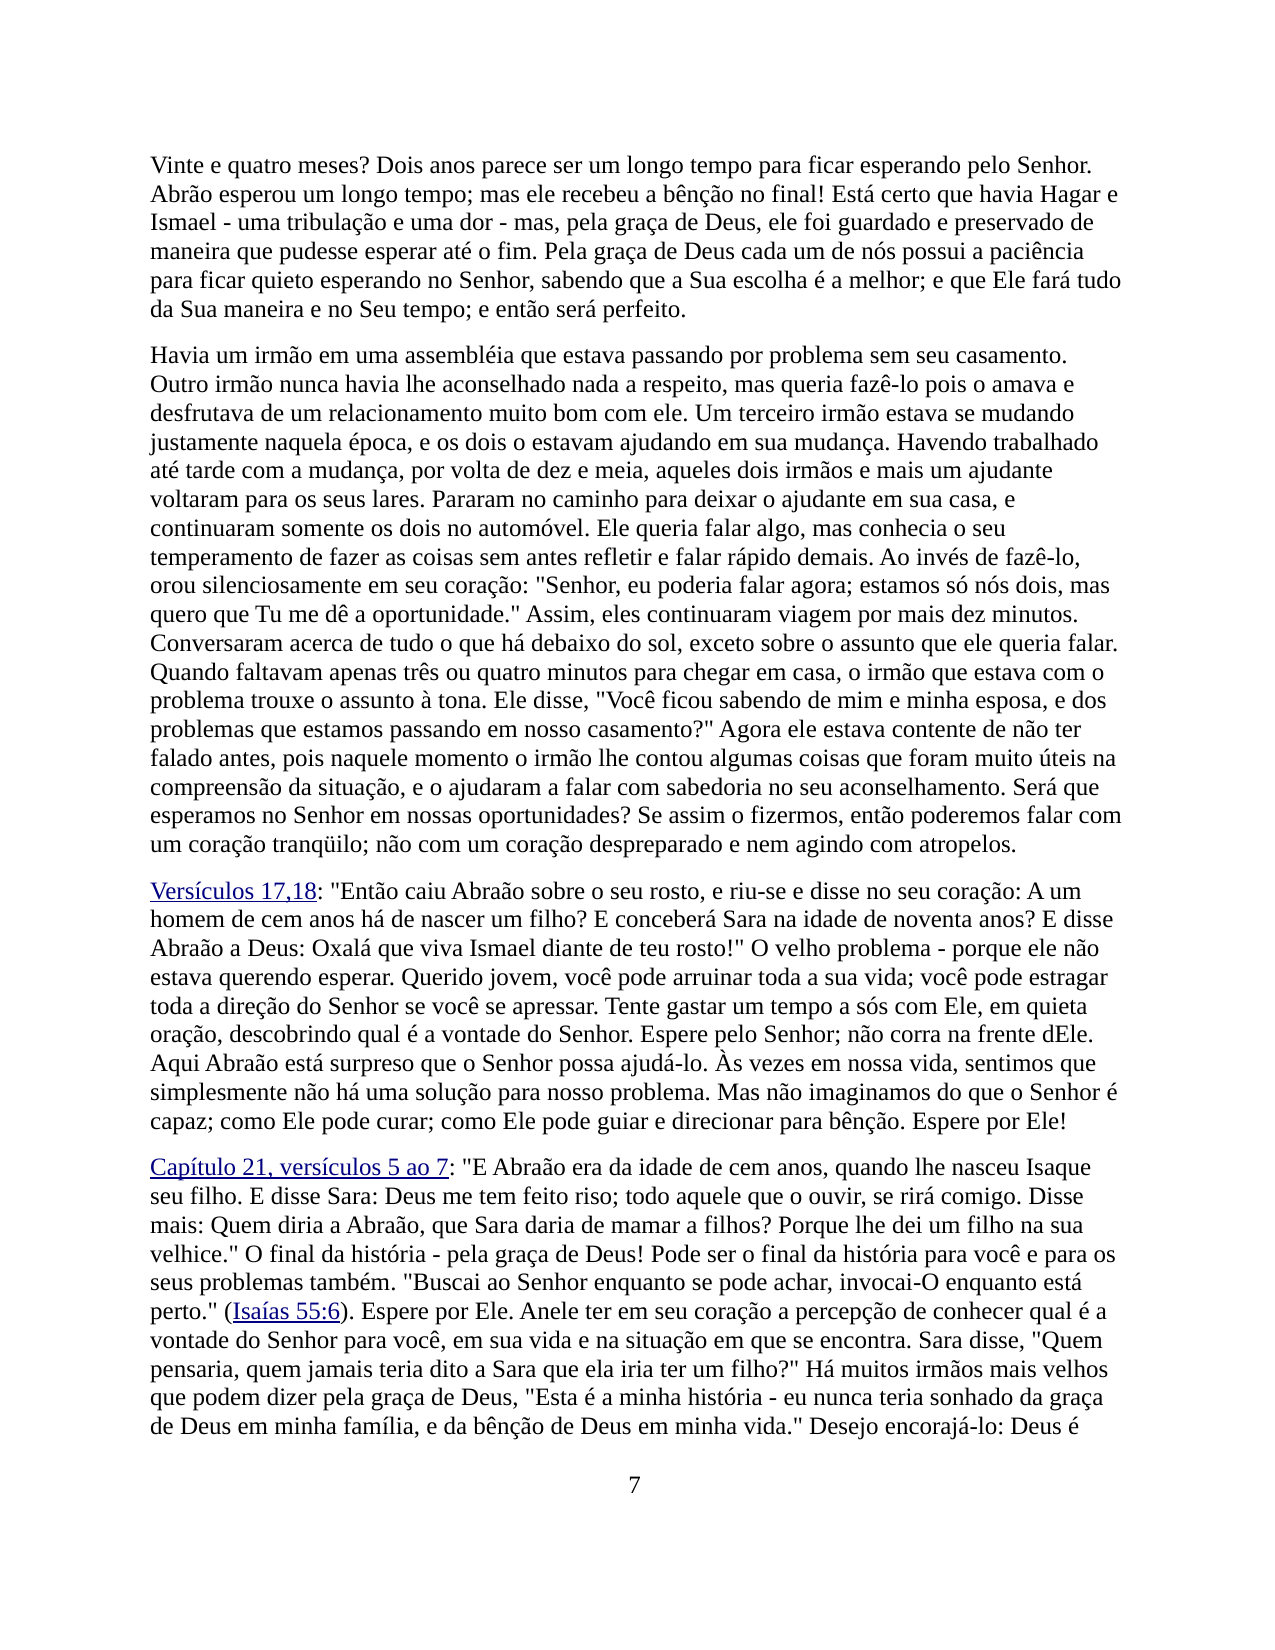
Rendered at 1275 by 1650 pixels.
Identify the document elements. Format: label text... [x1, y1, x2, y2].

text Vinte e quatro meses? Dois anos parece ser um longo tempo para ficar esperando pelo Senhor. Abrão esperou um longo tempo; mas ele recebeu a bênção no final! Está certo que havia Hagar e Ismael - uma tribulação e uma dor - mas, pela graça de Deus, ele foi guardado e preservado de maneira que pudesse esperar até o fim. Pela graça de Deus cada um de nós possui a paciência para ficar quieto esperando no Senhor, sabendo que a Sua escolha é a melhor; e que Ele fará tudo da Sua maneira e no Seu tempo; e então será perfeito. [150, 150, 1125, 322]
text Capítulo 21, versículos 5 ao 7: "E Abraão era da idade de cem anos, quando lhe nasceu Isaque seu filho. E disse Sara: Deus me tem feito riso; todo aquele que o ouvir, se rirá comigo. Disse mais: Quem diria a Abraão, que Sara daria de mamar a filhos? Porque lhe dei um filho na sua velhice." O final da história - pela graça de Deus! Pode ser o final da história para você e para os seus problemas também. "Buscai ao Senhor enquanto se pode achar, invocai-O enquanto está perto." (Isaías 55:6). Espere por Ele. Anele ter em seu coração a percepção de conhecer qual é a vontade do Senhor para você, em sua vida e na situação em que se encontra. Sara disse, "Quem pensaria, quem jamais teria dito a Sara que ela iria ter um filho?" Há muitos irmãos mais velhos que podem dizer pela graça de Deus, "Esta é a minha história - eu nunca teria sonhado da graça de Deus em minha família, e da bênção de Deus em minha vida." Desejo encorajá-lo: Deus é [150, 1152, 1125, 1440]
text Versículos 17,18: "Então caiu Abraão sobre o seu rosto, e riu-se e disse no seu coração: A um homem de cem anos há de nascer um filho? E conceberá Sara na idade de noventa anos? E disse Abraão a Deus: Oxalá que viva Ismael diante de teu rosto!" O velho problema - porque ele não estava querendo esperar. Querido jovem, você pode arruinar toda a sua vida; você pode estragar toda a direção do Senhor se você se apressar. Tente gastar um tempo a sós com Ele, em quieta oração, descobrindo qual é a vontade do Senhor. Espere pelo Senhor; não corra na frente dEle. Aqui Abraão está surpreso que o Senhor possa ajudá-lo. Às vezes em nossa vida, sentimos que simplesmente não há uma solução para nosso problema. Mas não imaginamos do que o Senhor é capaz; como Ele pode curar; como Ele pode guiar e direcionar para bênção. Espere por Ele! [150, 876, 1125, 1134]
text Havia um irmão em uma assembléia que estava passando por problema sem seu casamento. Outro irmão nunca havia lhe aconselhado nada a respeito, mas queria fazê-lo pois o amava e desfrutava de um relacionamento muito bom com ele. Um terceiro irmão estava se mudando justamente naquela época, e os dois o estavam ajudando em sua mudança. Havendo trabalhado até tarde com a mudança, por volta de dez e meia, aqueles dois irmãos e mais um ajudante voltaram para os seus lares. Pararam no caminho para deixar o ajudante em sua casa, e continuaram somente os dois no automóvel. Ele queria falar algo, mas conhecia o seu temperamento de fazer as coisas sem antes refletir e falar rápido demais. Ao invés de fazê-lo, orou silenciosamente em seu coração: "Senhor, eu poderia falar agora; estamos só nós dois, mas quero que Tu me dê a oportunidade." Assim, eles continuaram viagem por mais dez minutos. Conversaram acerca de tudo o que há debaixo do sol, exceto sobre o assunto que ele queria falar. Quando faltavam apenas três ou quatro minutos para chegar em casa, o irmão que estava com o problema trouxe o assunto à tona. Ele disse, "Você ficou sabendo de mim e minha esposa, e dos problemas que estamos passando em nosso casamento?" Agora ele estava contente de não ter falado antes, pois naquele momento o irmão lhe contou algumas coisas que foram muito úteis na compreensão da situação, e o ajudaram a falar com sabedoria no seu aconselhamento. Será que esperamos no Senhor em nossas oportunidades? Se assim o fizermos, então poderemos falar com um coração tranqüilo; não com um coração despreparado e nem agindo com atropelos. [150, 340, 1125, 858]
